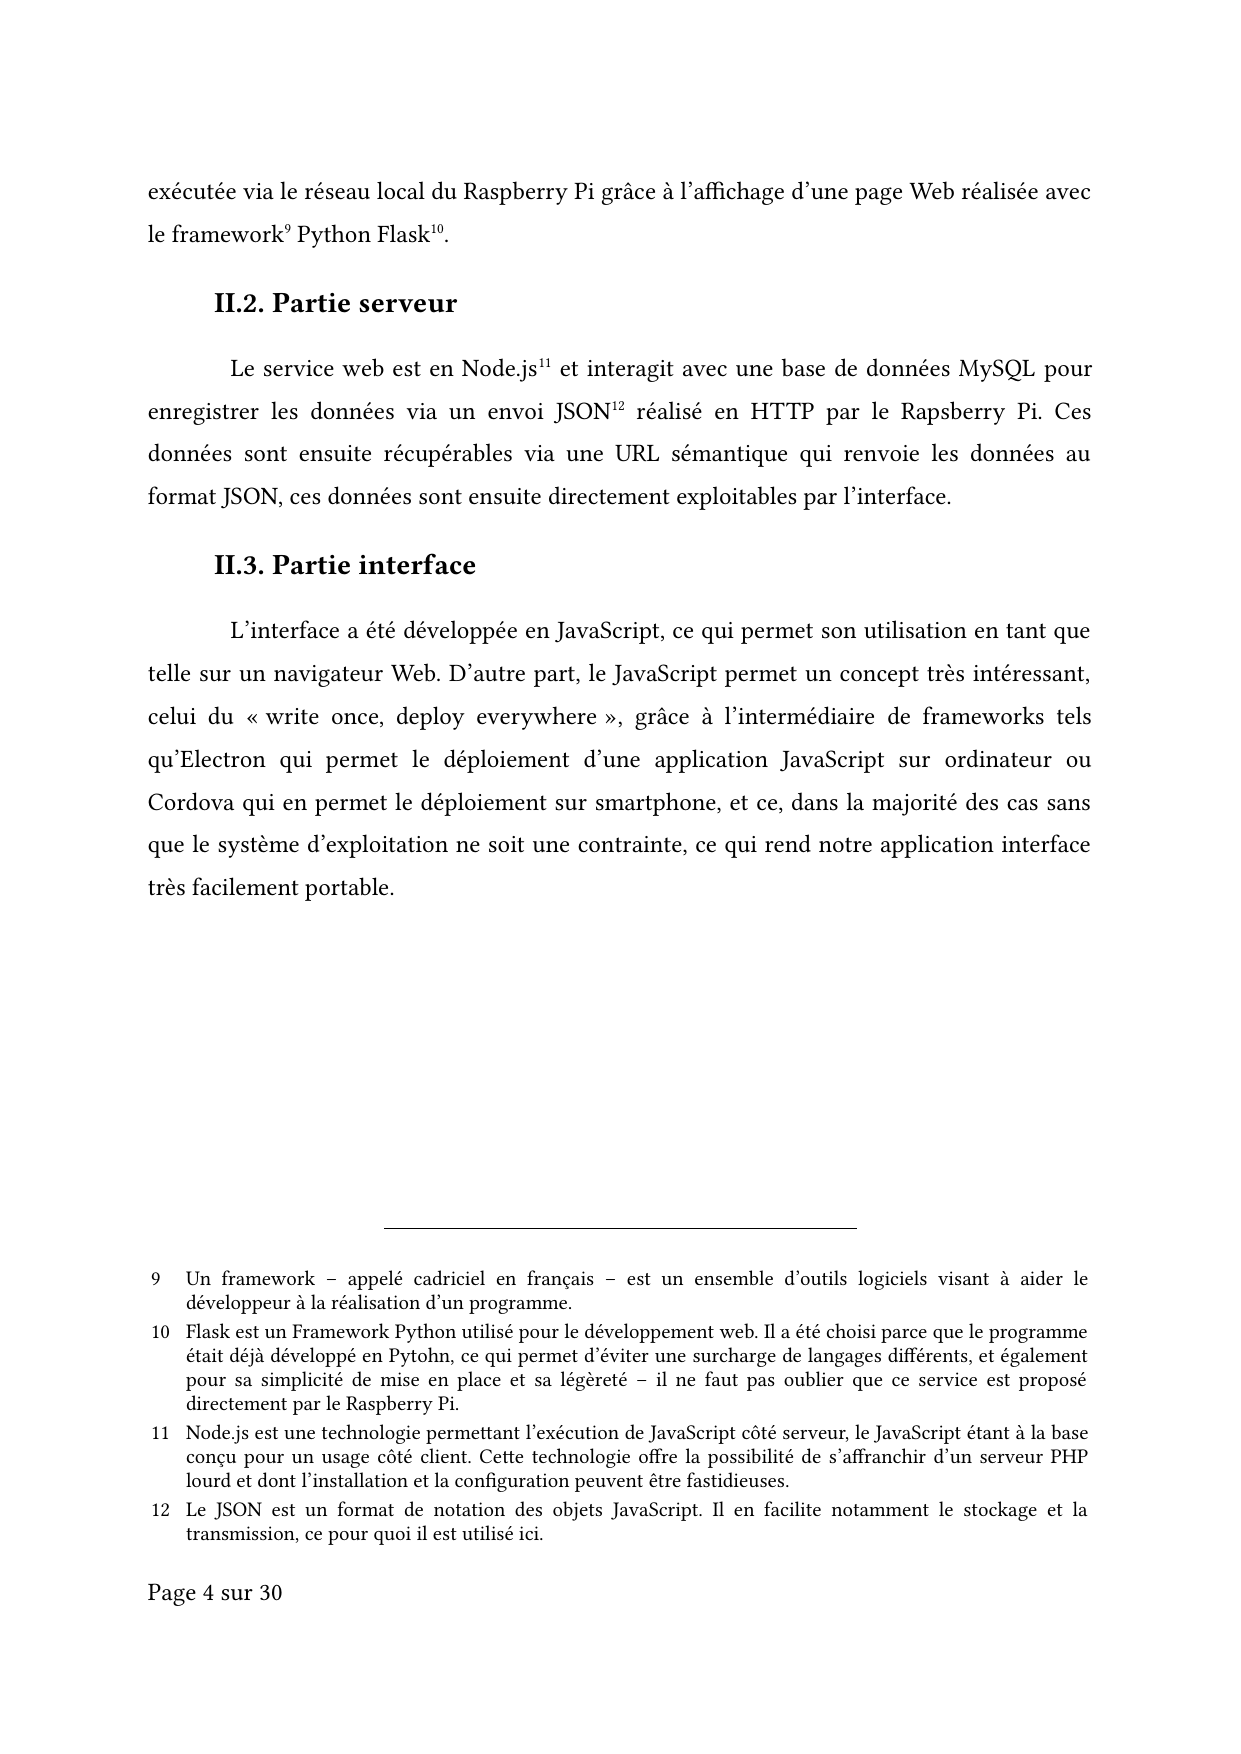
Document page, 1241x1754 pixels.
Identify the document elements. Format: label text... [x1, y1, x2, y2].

text Un framework – appelé cadriciel en français – est un ensemble d’outils logiciels visant à aider le développeur à la réalisation d’un programme. [148, 1264, 1093, 1317]
subtitle Partie interface [148, 549, 1093, 582]
text L’interface a été développée en JavaScript, ce qui permet son utilisation en tant que telle sur un navigateur Web. D’autre part, le JavaScript permet un concept très intéressant, celui du « write once, deploy everywhere », grâce à l’intermédiaire de frameworks tels qu’Electron qui permet le déploiement d’une application JavaScript sur ordinateur ou Cordova qui en permet le déploiement sur smartphone, et ce, dans la majorité des cas sans que le système d’exploitation ne soit une contrainte, ce qui rend notre application interface très facilement portable. [148, 616, 1093, 902]
text Flask est un Framework Python utilisé pour le développement web. Il a été choisi parce que le programme était déjà développé en Pytohn, ce qui permet d’éviter une surcharge de langages différents, et également pour sa simplicité de mise en place et sa légèreté – il ne faut pas oublier que ce service est proposé directement par le Raspberry Pi. [148, 1317, 1093, 1418]
text Node.js est une technologie permettant l’exécution de JavaScript côté serveur, le JavaScript étant à la base conçu pour un usage côté client. Cette technologie offre la possibilité de s’affranchir d’un serveur PHP lourd et dont l’installation et la configuration peuvent être fastidieuses. [148, 1418, 1093, 1495]
text Le service web est en Node.js et interagit avec une base de données MySQL pour enregistrer les données via un envoi JSON réalisé en HTTP par le Rapsberry Pi. Ces données sont ensuite récupérables via une URL sémantique qui renvoie les données au format JSON, ces données sont ensuite directement exploitables par l’interface. [148, 354, 1093, 511]
text [148, 1234, 1093, 1264]
text Le JSON est un format de notation des objets JavaScript. Il en facilite notamment le stockage et la transmission, ce pour quoi il est utilisé ici. [148, 1495, 1093, 1548]
text exécutée via le réseau local du Raspberry Pi grâce à l’affichage d’une page Web réalisée avec le framework Python Flask. [148, 177, 1093, 248]
subtitle Partie serveur [148, 286, 1093, 319]
